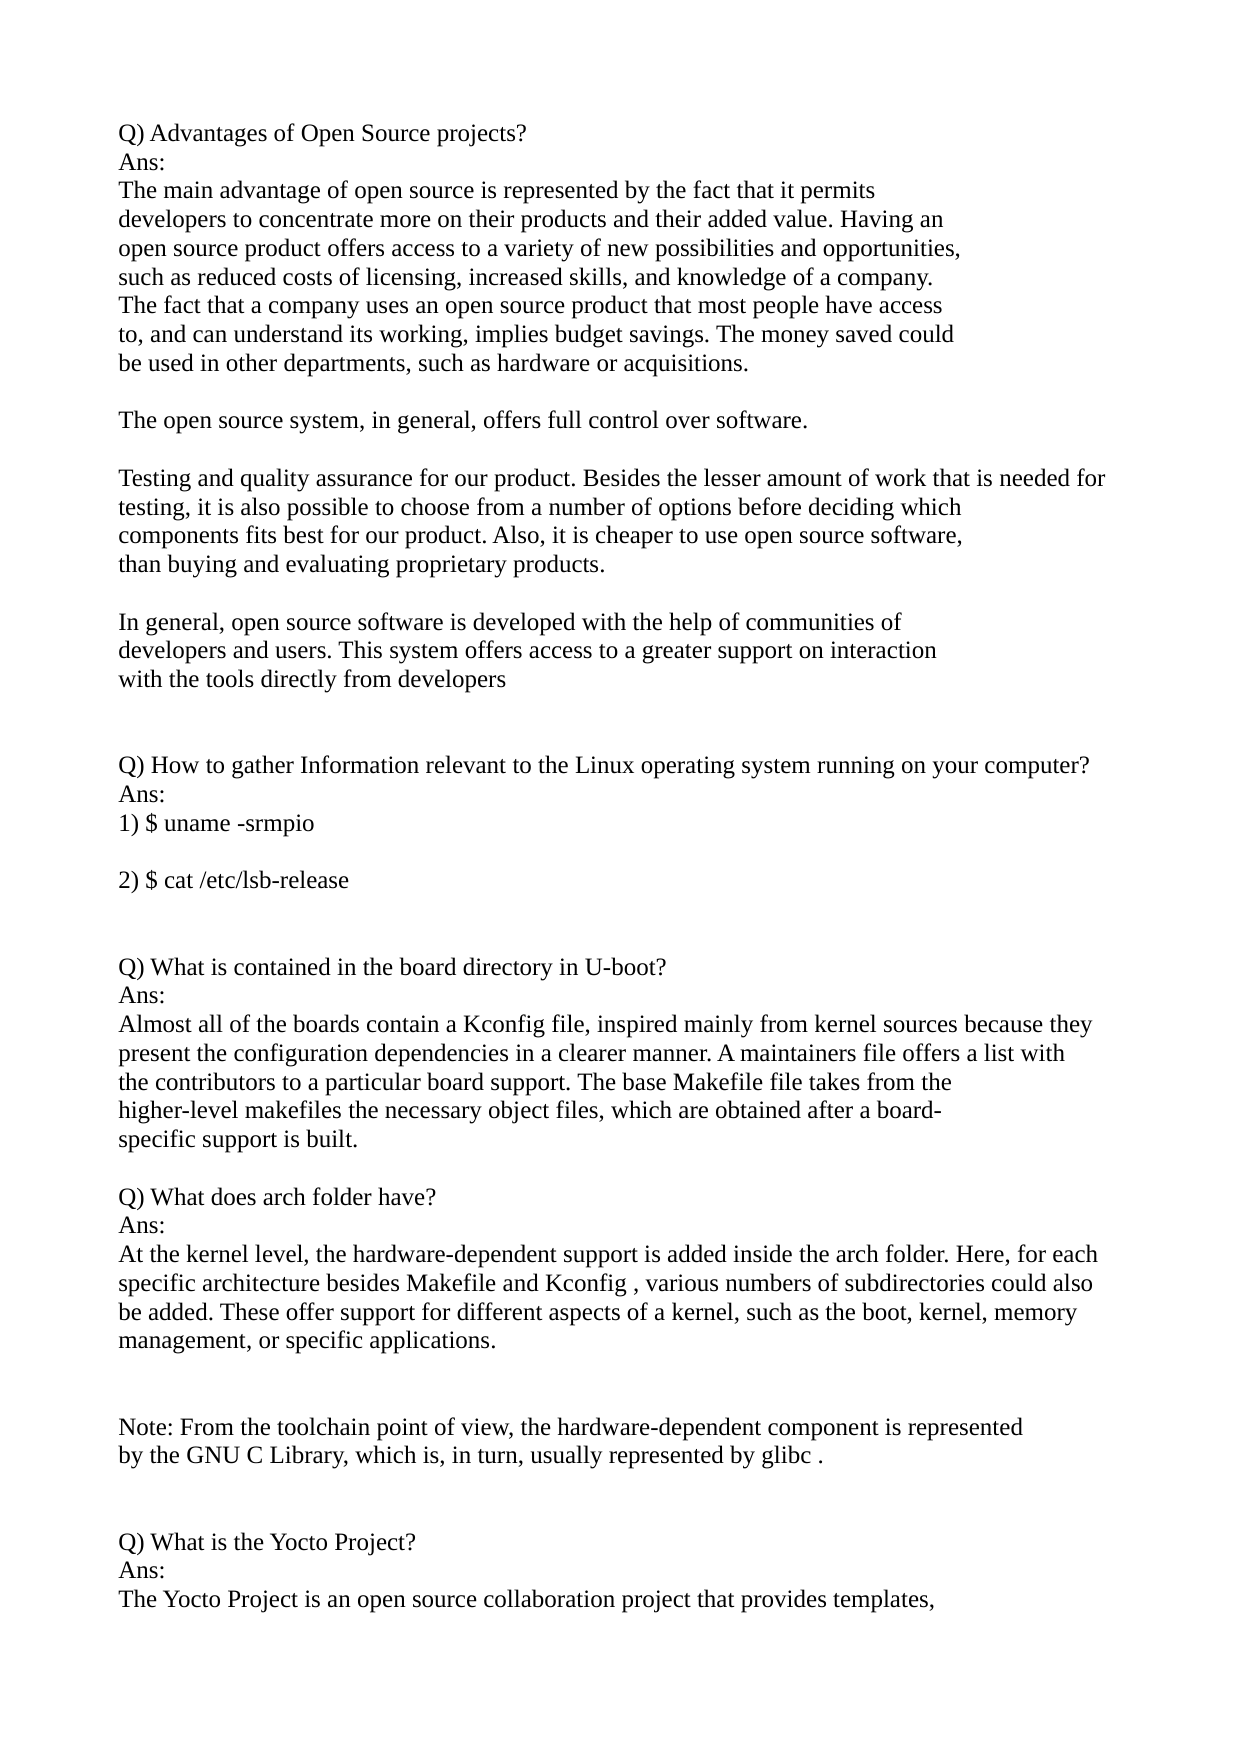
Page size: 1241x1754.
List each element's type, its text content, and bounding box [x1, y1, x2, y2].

text developers and users. This system offers access to a greater support on interaction [118, 636, 1122, 664]
text Q) How to gather Information relevant to the Linux operating system running on your computer? [118, 751, 1122, 779]
text The Yocto Project is an open source collaboration project that provides templates, [118, 1584, 1122, 1613]
text than buying and evaluating proprietary products. [118, 549, 1122, 578]
text specific support is built. [118, 1124, 1122, 1153]
text Ans: [118, 779, 1122, 808]
text Ans: [118, 147, 1122, 176]
text components fits best for our product. Also, it is cheaper to use open source software, [118, 521, 1122, 549]
text The main advantage of open source is represented by the fact that it permits [118, 176, 1122, 204]
text Almost all of the boards contain a Kconfig file, inspired mainly from kernel sources because they present the configuration dependencies in a clearer manner. A maintainers file offers a list with [118, 1009, 1122, 1067]
text Q) What does arch folder have? [118, 1182, 1122, 1211]
text higher-level makefiles the necessary object files, which are obtained after a board- [118, 1096, 1122, 1124]
text by the GNU C Library, which is, in turn, usually represented by glibc . [118, 1441, 1122, 1469]
text The open source system, in general, offers full control over software. [118, 406, 1122, 434]
text open source product offers access to a variety of new possibilities and opportunities, [118, 233, 1122, 262]
text The fact that a company uses an open source product that most people have access [118, 291, 1122, 319]
text In general, open source software is developed with the help of communities of [118, 607, 1122, 636]
text Testing and quality assurance for our product. Besides the lesser amount of work that is needed for [118, 463, 1122, 492]
text be used in other departments, such as hardware or acquisitions. [118, 348, 1122, 377]
text Note: From the toolchain point of view, the hardware-dependent component is represented [118, 1412, 1122, 1441]
text with the tools directly from developers [118, 664, 1122, 693]
text Q) What is contained in the board directory in U-boot? [118, 952, 1122, 981]
text developers to concentrate more on their products and their added value. Having an [118, 204, 1122, 233]
text 2) $ cat /etc/lsb-release [118, 866, 1122, 894]
text Q) What is the Yocto Project? [118, 1527, 1122, 1556]
text testing, it is also possible to choose from a number of options before deciding which [118, 492, 1122, 521]
text At the kernel level, the hardware-dependent support is added inside the arch folder. Here, for each specific architecture besides Makefile and Kconfig , various numbers of subdirectories could also be added. These offer support for different aspects of a kernel, such as the boot, kernel, memory management, or specific applications. [118, 1239, 1122, 1354]
text Q) Advantages of Open Source projects? [118, 118, 1122, 147]
text 1) $ uname -srmpio [118, 808, 1122, 837]
text Ans: [118, 1211, 1122, 1239]
text Ans: [118, 981, 1122, 1009]
text such as reduced costs of licensing, increased skills, and knowledge of a company. [118, 262, 1122, 291]
text the contributors to a particular board support. The base Makefile file takes from the [118, 1067, 1122, 1096]
text to, and can understand its working, implies budget savings. The money saved could [118, 319, 1122, 348]
text Ans: [118, 1556, 1122, 1584]
